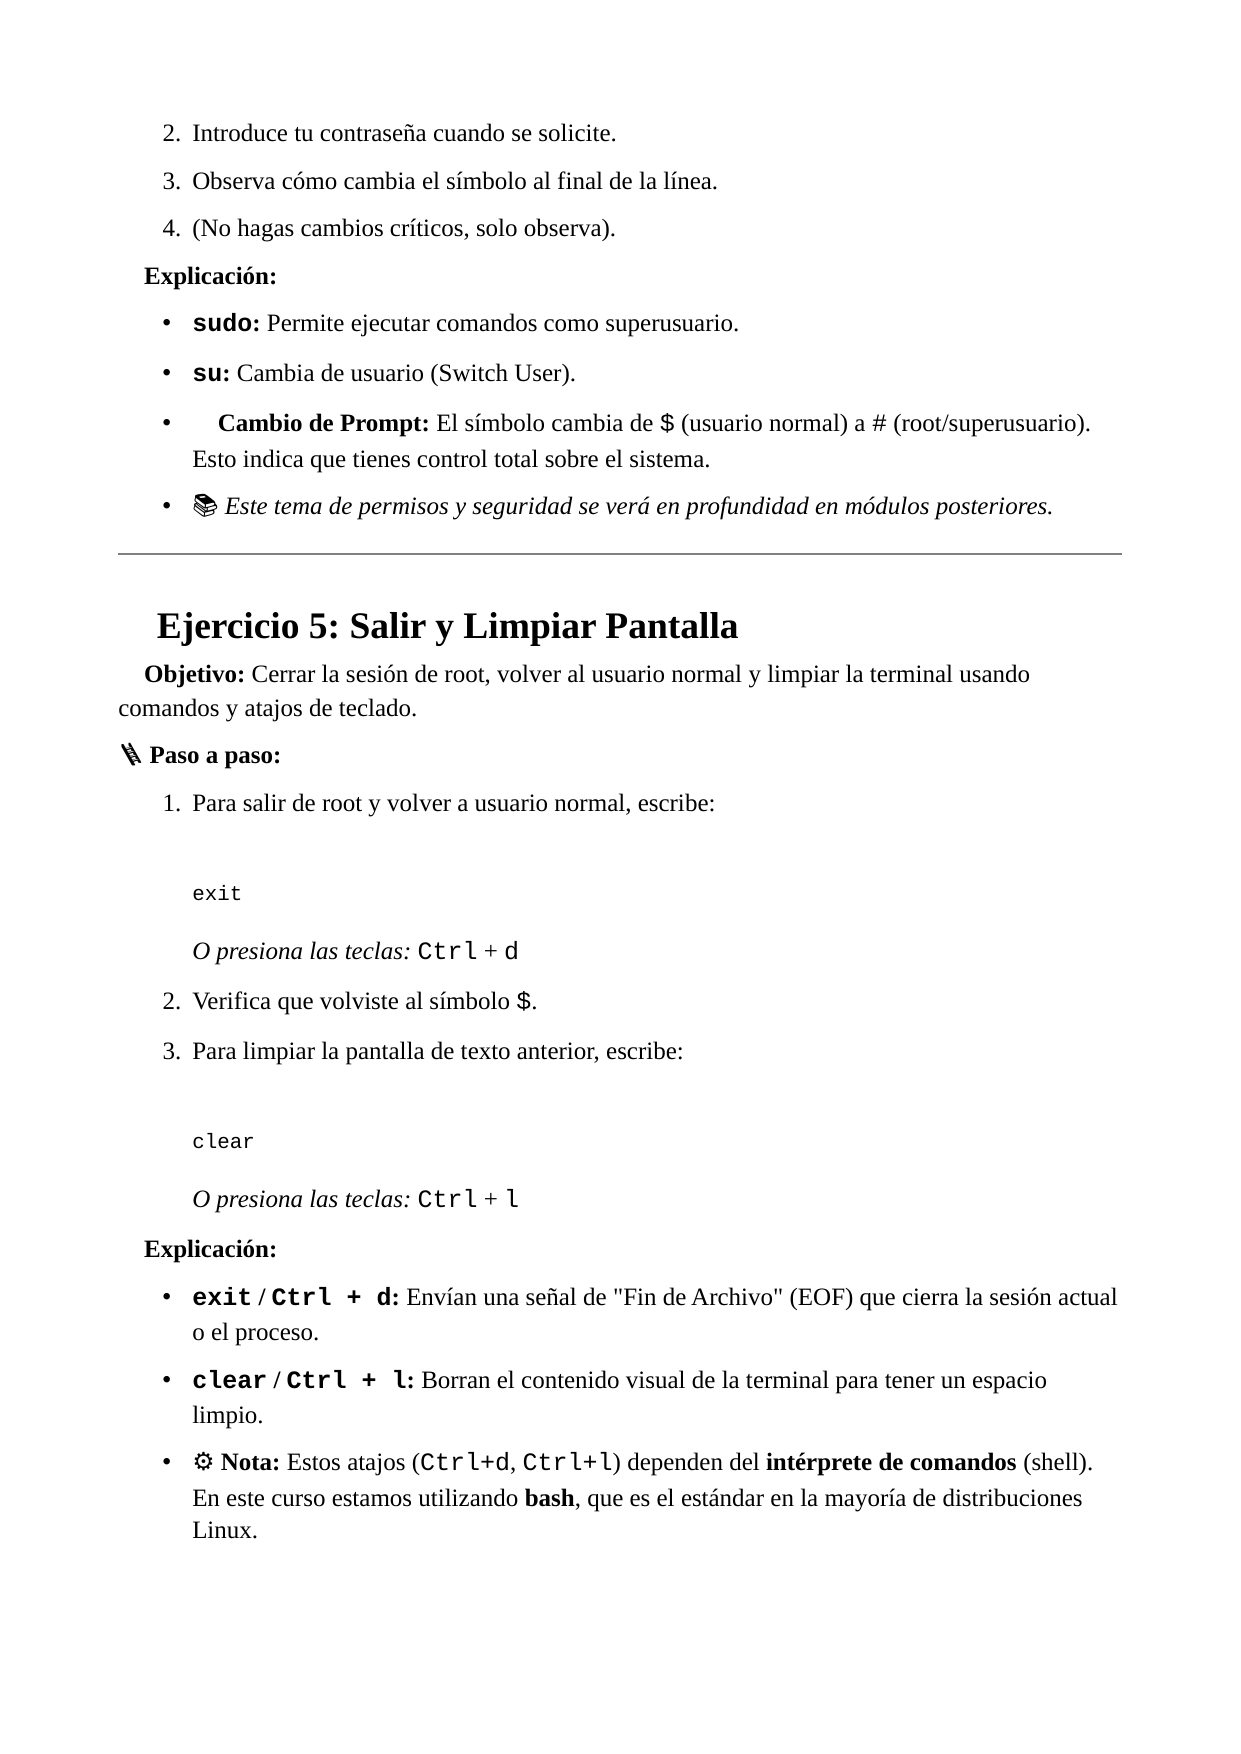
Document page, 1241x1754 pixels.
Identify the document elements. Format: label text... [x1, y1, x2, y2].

text 🎯 Objetivo: Cerrar la sesión de root, volver al usuario normal y limpiar la terminal usando comandos y atajos de teclado. [118, 659, 1122, 721]
list clear [162, 1131, 1122, 1155]
text 🪜 Paso a paso: [118, 740, 1122, 769]
list clear / Ctrl + l: Borran el contenido visual de la terminal para tener un espacio limpio. [162, 1365, 1122, 1429]
list sudo: Permite ejecutar comandos como superusuario. [162, 308, 1122, 339]
text 💡 Explicación: [118, 1234, 1122, 1263]
list Verifica que volviste al símbolo $. [162, 986, 1122, 1017]
list Para salir de root y volver a usuario normal, escribe: [162, 788, 1122, 817]
list O presiona las teclas: Ctrl + d [162, 936, 1122, 967]
list Para limpiar la pantalla de texto anterior, escribe: [162, 1036, 1122, 1065]
list 🛑 Cambio de Prompt: El símbolo cambia de $ (usuario normal) a # (root/superusuario). Esto indica que tienes control total sobre el sistema. [162, 408, 1122, 472]
list Observa cómo cambia el símbolo al final de la línea. [162, 166, 1122, 194]
list 📚 Este tema de permisos y seguridad se verá en profundidad en módulos posteriores. [162, 491, 1122, 520]
list ⚙️ Nota: Estos atajos (Ctrl+d, Ctrl+l) dependen del intérprete de comandos (shell). En este curso estamos utilizando bash, que es el estándar en la mayoría de distribuciones Linux. [162, 1447, 1122, 1544]
list exit / Ctrl + d: Envían una señal de "Fin de Archivo" (EOF) que cierra la sesión actual o el proceso. [162, 1282, 1122, 1346]
list (No hagas cambios críticos, solo observa). [162, 213, 1122, 242]
list su: Cambia de usuario (Switch User). [162, 358, 1122, 389]
subtitle 🚪 Ejercicio 5: Salir y Limpiar Pantalla [118, 604, 1122, 647]
list O presiona las teclas: Ctrl + l [162, 1184, 1122, 1215]
text 💡 Explicación: [118, 261, 1122, 290]
list exit [162, 883, 1122, 907]
list Introduce tu contraseña cuando se solicite. [162, 118, 1122, 147]
